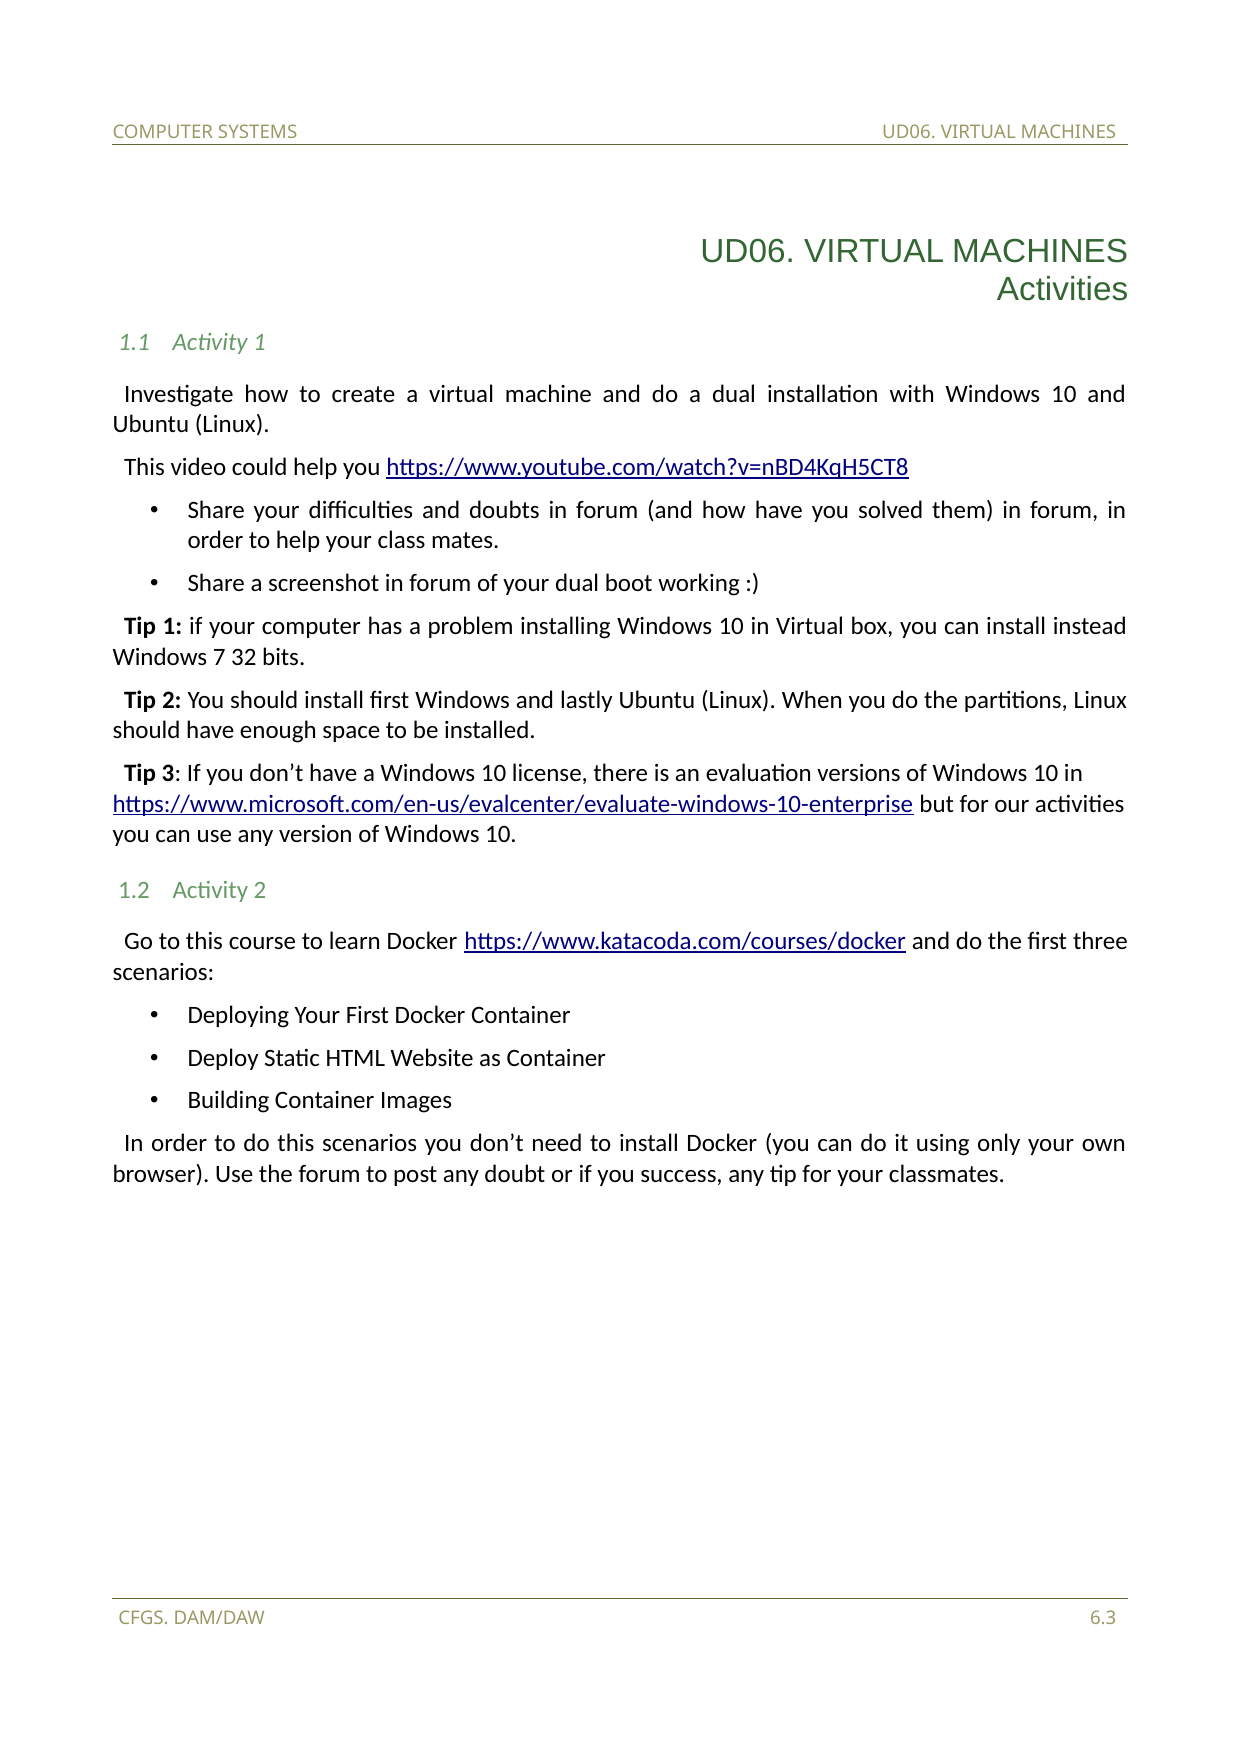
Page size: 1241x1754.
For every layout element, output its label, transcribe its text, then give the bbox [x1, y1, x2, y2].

text In order to do this scenarios you don’t need to install Docker (you can do it using only your own browser). Use the forum to post any doubt or if you success, any tip for your classmates. [112, 1128, 1128, 1189]
subtitle Activity 1 [112, 326, 1128, 357]
text Go to this course to learn Docker https://www.katacoda.com/courses/docker and do the first three scenarios: [112, 925, 1128, 986]
text Tip 3: If you don’t have a Windows 10 license, there is an evaluation versions of Windows 10 in https://www.microsoft.com/en-us/evalcenter/evaluate-windows-10-enterprise but for our activities you can use any version of Windows 10. [112, 757, 1128, 849]
list Share a screenshot in forum of your dual boot working :) [150, 567, 1128, 598]
text UD06. Virtual machines [112, 231, 1128, 269]
text Activities [112, 269, 1128, 308]
list Building Container Images [150, 1085, 1128, 1115]
list Deploying Your First Docker Container [150, 999, 1128, 1029]
text This video could help you https://www.youtube.com/watch?v=nBD4KqH5CT8 [112, 451, 1128, 482]
subtitle Activity 2 [112, 874, 1128, 905]
list Deploy Static HTML Website as Container [150, 1042, 1128, 1072]
text Tip 1: if your computer has a problem installing Windows 10 in Virtual box, you can install instead Windows 7 32 bits. [112, 610, 1128, 671]
text Investigate how to create a virtual machine and do a dual installation with Windows 10 and Ubuntu (Linux). [112, 378, 1128, 439]
list Share your difficulties and doubts in forum (and how have you solved them) in forum, in order to help your class mates. [150, 494, 1128, 555]
text Tip 2: You should install first Windows and lastly Ubuntu (Linux). When you do the partitions, Linux should have enough space to be installed. [112, 684, 1128, 745]
